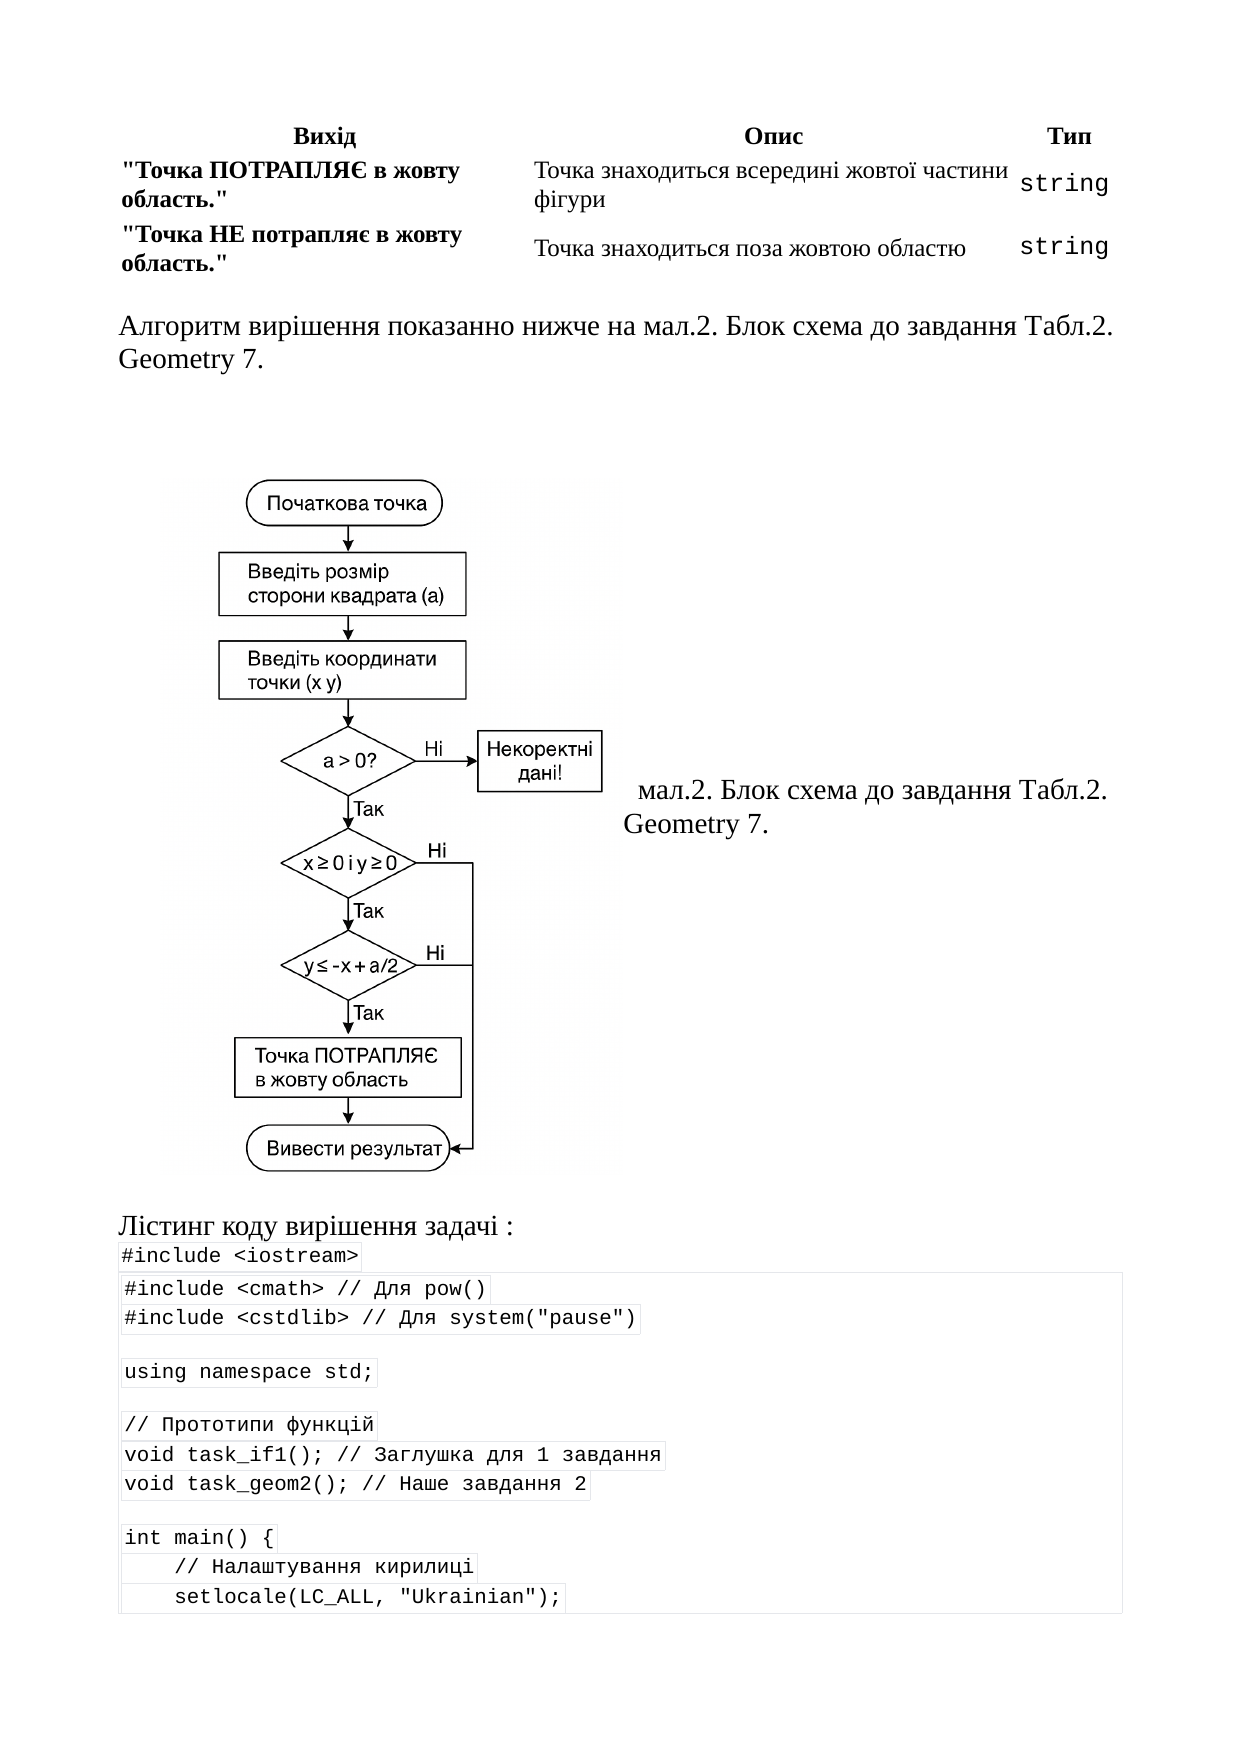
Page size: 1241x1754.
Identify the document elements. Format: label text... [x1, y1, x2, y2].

text #include <cstdlib> // Для system("pause") [122, 1305, 640, 1334]
table_cell "Точка ПОТРАПЛЯЄ в жовту область." [118, 153, 531, 216]
text // Налаштування кирилиці [122, 1554, 477, 1580]
table_header Опис [531, 118, 1016, 153]
text // Налаштування кирилиці [278, 1550, 1122, 1580]
table_cell "Точка НЕ потрапляє в жовту область." [118, 216, 531, 279]
text void task_geom2(); // Наше завдання 2 [122, 1467, 1122, 1500]
table_header Вихід [118, 118, 531, 153]
text // Прототипи функцій [119, 1408, 1122, 1438]
text int main() { [119, 1521, 1122, 1550]
table_header Тип [1016, 118, 1122, 153]
text void task_if1(); // Заглушка для 1 завдання [378, 1438, 1122, 1467]
text Лістинг коду вирішення задачі : [118, 1208, 1122, 1242]
table_cell Точка знаходиться поза жовтою областю [531, 216, 1016, 279]
table_cell string [1016, 216, 1122, 279]
text Алгоритм вирішення показанно нижче на мал.2. Блок схема до завдання Табл.2. Geometry 7. [118, 308, 1122, 375]
text setlocale(LC_ALL, "Ukrainian"); [122, 1584, 565, 1613]
text setlocale(LC_ALL, "Ukrainian"); [478, 1580, 1122, 1613]
picture [159, 478, 624, 1175]
table_cell string [1016, 153, 1122, 216]
text #include <cmath> // Для pow() [119, 1273, 1122, 1301]
table_cell Точка знаходиться всередині жовтої частини фігури [531, 153, 1016, 216]
text void task_if1(); // Заглушка для 1 завдання [122, 1442, 665, 1467]
text [118, 772, 159, 839]
text мал.2. Блок схема до завдання Табл.2. Geometry 7. [624, 772, 1122, 839]
text using namespace std; [119, 1354, 1122, 1387]
text #include <cstdlib> // Для system("pause") [491, 1301, 1122, 1334]
text [362, 1242, 1122, 1272]
text #include <iostream> [119, 1243, 361, 1271]
